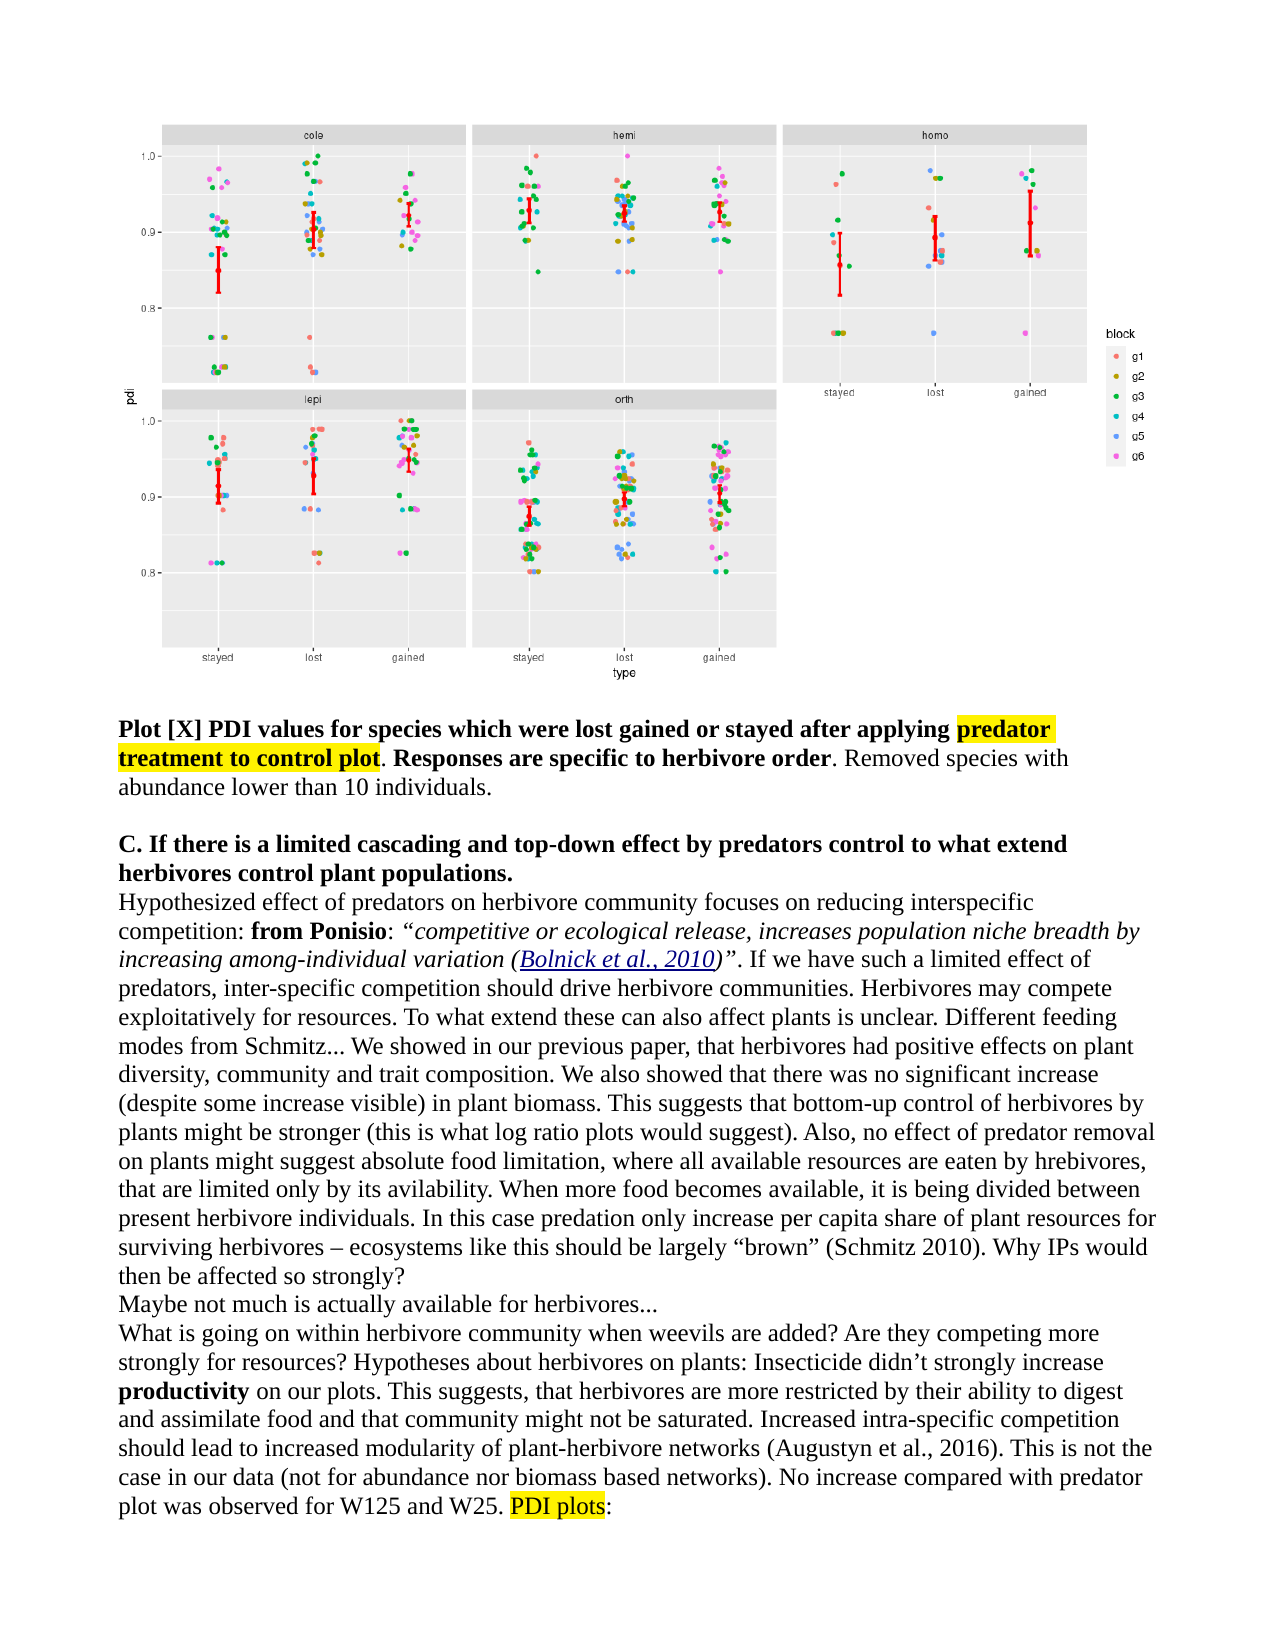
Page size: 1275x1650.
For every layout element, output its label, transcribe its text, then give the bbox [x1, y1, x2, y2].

text Maybe not much is actually available for herbivores... [118, 1289, 1157, 1318]
text Hypothesized effect of predators on herbivore community focuses on reducing interspecific competition: from Ponisio: “competitive or ecological release, increases population niche breadth by increasing among-individual variation (Bolnick et al., 2010)”. If we have such a limited effect of predators, inter-specific competition should drive herbivore communities. Herbivores may compete exploitatively for resources. To what extend these can also affect plants is unclear. Different feeding modes from Schmitz... We showed in our previous paper, that herbivores had positive effects on plant diversity, community and trait composition. We also showed that there was no significant increase (despite some increase visible) in plant biomass. This suggests that bottom-up control of herbivores by plants might be stronger (this is what log ratio plots would suggest). Also, no effect of predator removal on plants might suggest absolute food limitation, where all available resources are eaten by hrebivores, that are limited only by its avilability. When more food becomes available, it is being divided between present herbivore individuals. In this case predation only increase per capita share of plant resources for surviving herbivores – ecosystems like this should be largely “brown” (Schmitz 2010). Why IPs would then be affected so strongly? [118, 887, 1157, 1289]
text Plot [X] PDI values for species which were lost gained or stayed after applying predator treatment to control plot. Responses are specific to herbivore order. Removed species with abundance lower than 10 individuals. [118, 714, 1157, 801]
text What is going on within herbivore community when weevils are added? Are they competing more strongly for resources? Hypotheses about herbivores on plants: Insecticide didn’t strongly increase productivity on our plots. This suggests, that herbivores are more restricted by their ability to digest and assimilate food and that community might not be saturated. Increased intra-specific competition should lead to increased modularity of plant-herbivore networks (Augustyn et al., 2016). This is not the case in our data (not for abundance nor biomass based networks). No increase compared with predator plot was observed for W125 and W25. PDI plots: [118, 1318, 1157, 1519]
picture [118, 118, 1157, 686]
text C. If there is a limited cascading and top-down effect by predators control to what extend herbivores control plant populations. [118, 829, 1157, 887]
